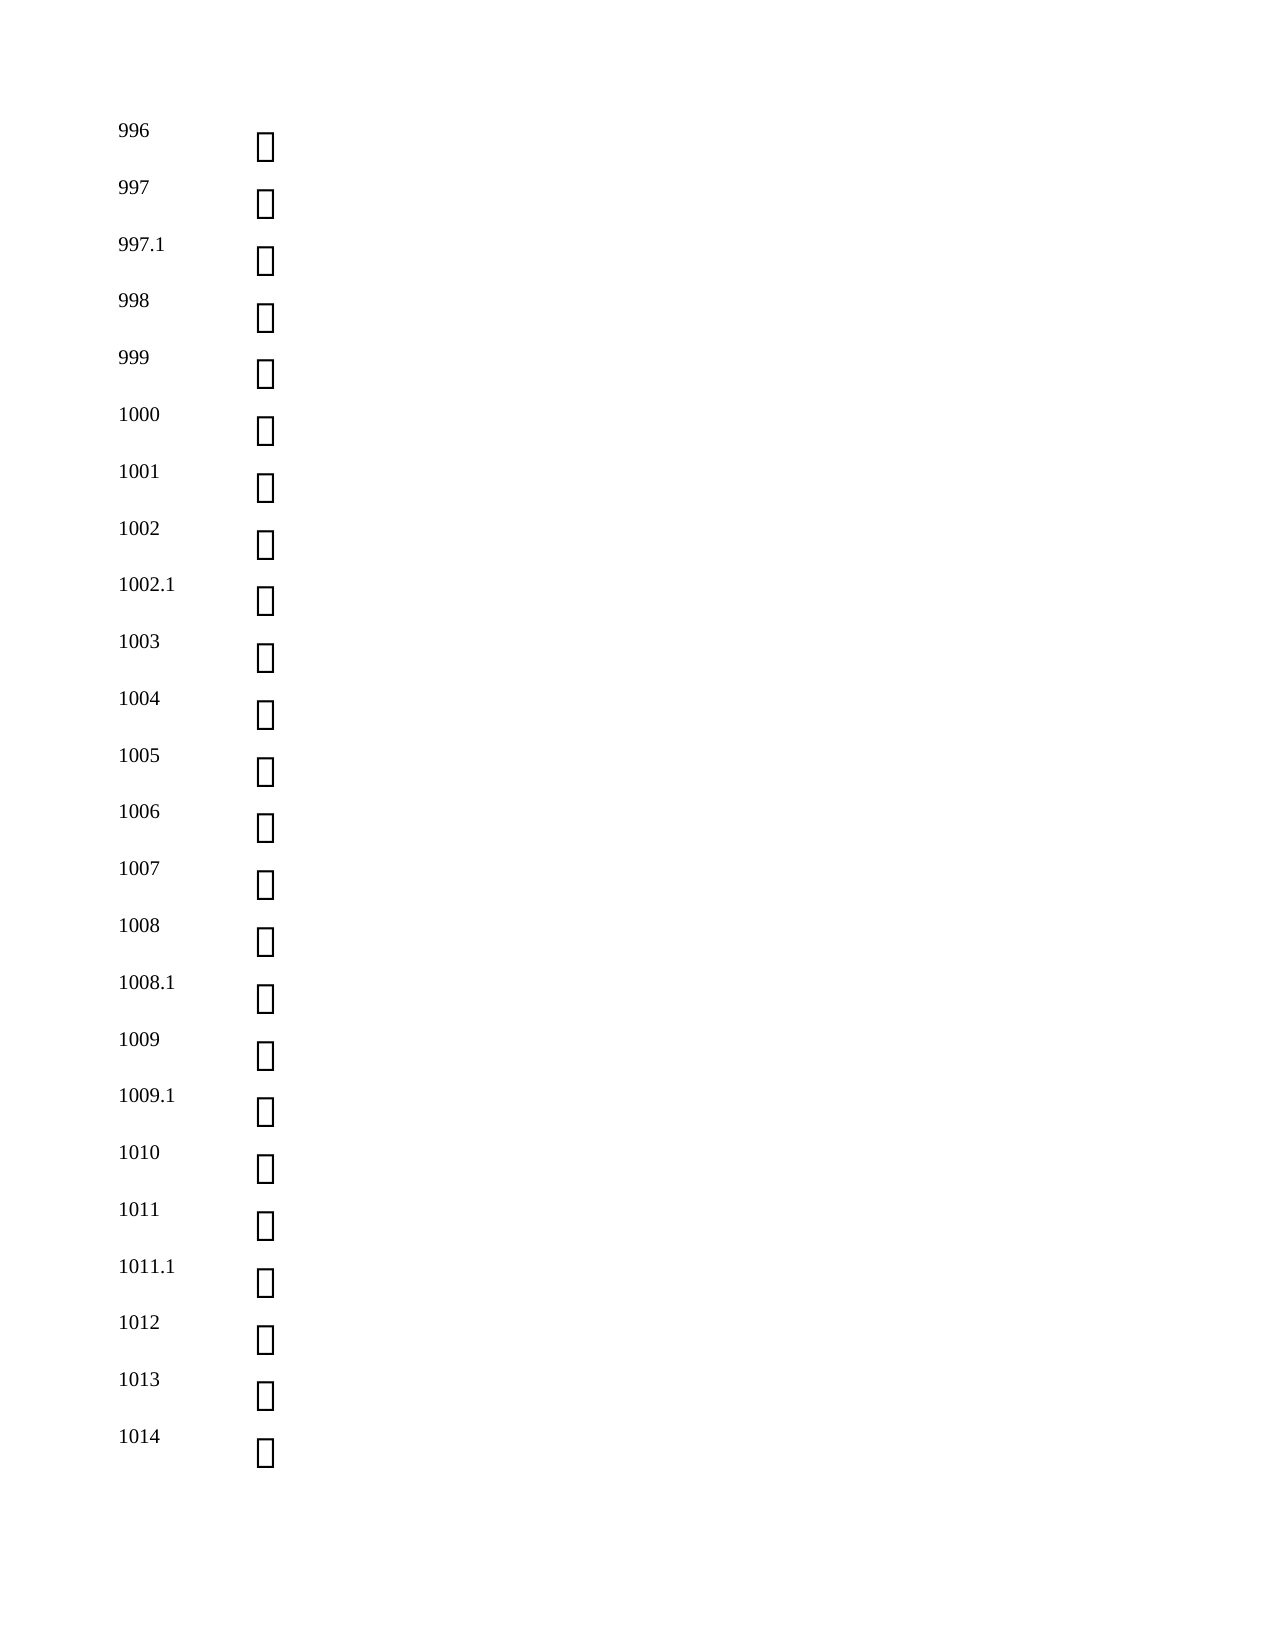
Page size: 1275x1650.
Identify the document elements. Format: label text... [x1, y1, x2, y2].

table_cell 1004 [118, 686, 253, 743]
table_cell 𒨆 [253, 459, 466, 516]
table_cell 1005 [118, 743, 253, 799]
table_cell 996 [118, 118, 253, 175]
table_cell 𒨌 [253, 799, 466, 856]
table_cell 𒨗 [253, 1424, 466, 1481]
table_cell 𒨕 [253, 1310, 466, 1367]
table_cell 1010 [118, 1140, 253, 1197]
table_cell 𒨒 [253, 1140, 466, 1197]
table_cell 1007 [118, 856, 253, 913]
table_cell 997.1 [118, 232, 253, 288]
table_cell 1002.1 [118, 572, 253, 629]
table_cell 1011.1 [118, 1254, 253, 1310]
table_cell 1011 [118, 1197, 253, 1253]
table_cell 𒨓 [253, 1197, 466, 1253]
table_cell 999 [118, 345, 253, 402]
table_cell 1013 [118, 1367, 253, 1424]
table_cell 1002 [118, 516, 253, 572]
table_cell 𒨏 [253, 970, 466, 1026]
table_cell 𒨋 [253, 743, 466, 799]
table_cell 1008 [118, 913, 253, 970]
table_cell 1001 [118, 459, 253, 516]
table_cell 1014 [118, 1424, 253, 1481]
table_cell 998 [118, 289, 253, 345]
table_cell 𒨔 [253, 1254, 466, 1310]
table_cell 𒨑 [253, 1083, 466, 1140]
table_cell 𒨐 [253, 1026, 466, 1083]
table_cell 𒨃 [253, 289, 466, 345]
table_cell 𒨇 [253, 516, 466, 572]
table_cell 𒨈 [253, 572, 466, 629]
table_cell 𒨉 [253, 629, 466, 686]
table_cell 1009 [118, 1026, 253, 1083]
table_cell 𒨍 [253, 856, 466, 913]
table_cell 𒨁 [253, 175, 466, 232]
table_cell 1009.1 [118, 1083, 253, 1140]
table_cell 1012 [118, 1310, 253, 1367]
table_cell 𒨖 [253, 1367, 466, 1424]
table_cell 1008.1 [118, 970, 253, 1026]
table_cell 1000 [118, 402, 253, 459]
table_cell 𒨂 [253, 232, 466, 288]
table_cell 𒨎 [253, 913, 466, 970]
table_cell 𒨀 [253, 118, 466, 175]
table_cell 1003 [118, 629, 253, 686]
table_cell 997 [118, 175, 253, 232]
table_cell 1006 [118, 799, 253, 856]
table_cell 𒨊 [253, 686, 466, 743]
table_cell 𒨄 [253, 345, 466, 402]
table_cell 𒨅 [253, 402, 466, 459]
